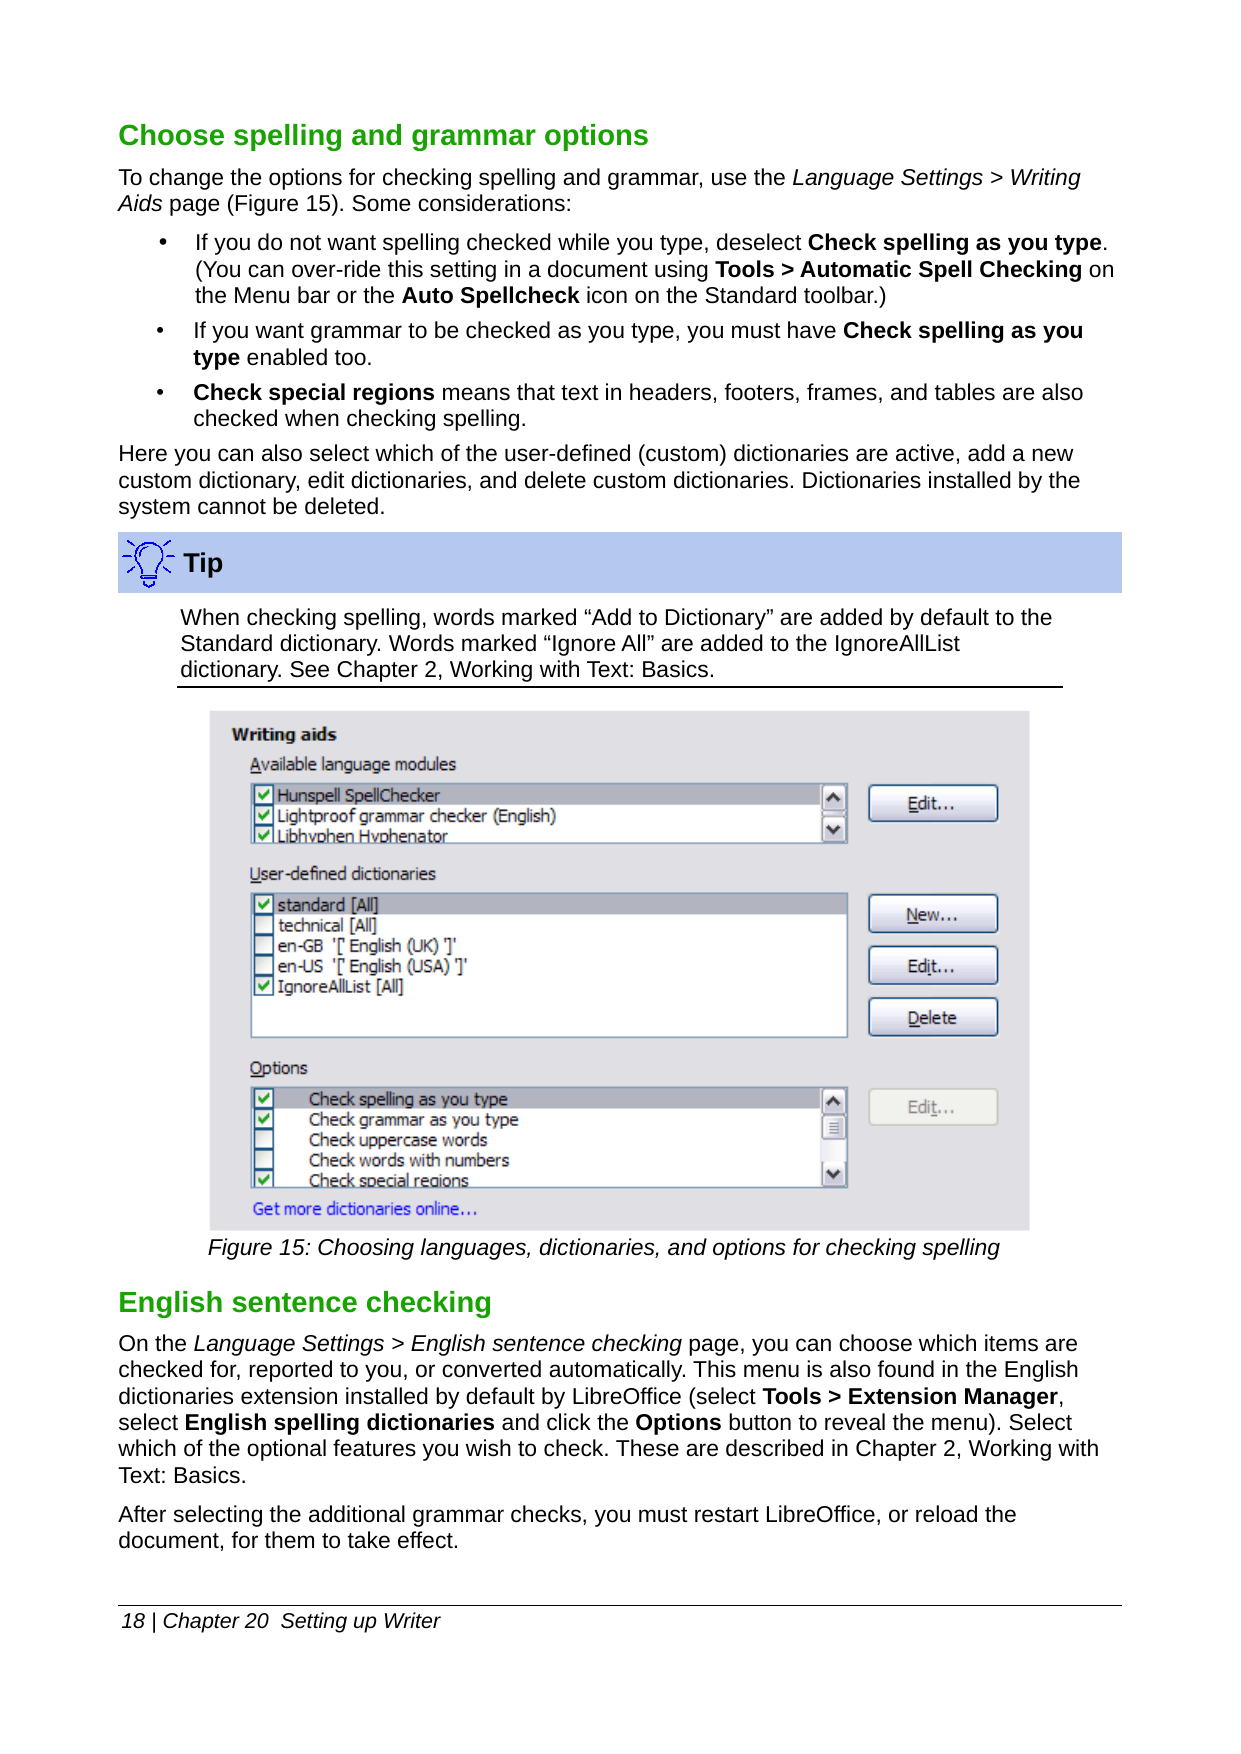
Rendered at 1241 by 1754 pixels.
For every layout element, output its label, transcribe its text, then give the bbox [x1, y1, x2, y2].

list To change the options for checking spelling and grammar, use the Language Settings > Writing Aids page (Figure 15). Some considerations: [118, 163, 1122, 216]
text After selecting the additional grammar checks, you must restart LibreOffice, or reload the document, for them to take effect. [118, 1501, 1122, 1553]
subtitle English sentence checking [118, 1285, 1122, 1318]
text On the Language Settings > English sentence checking page, you can choose which items are checked for, reported to you, or converted automatically. This menu is also found in the English dictionaries extension installed by default by LibreOffice (select Tools > Extension Manager, select English spelling dictionaries and click the Options button to reveal the menu). Select which of the optional features you wish to check. These are described in Chapter 2, Working with Text: Basics. [118, 1330, 1122, 1488]
list If you want grammar to be checked as you type, you must have Check spelling as you type enabled too. [156, 317, 1122, 370]
subtitle Choose spelling and grammar options [118, 118, 1122, 152]
picture [119, 532, 179, 592]
picture [207, 708, 1033, 1234]
subtitle Tip [118, 532, 1122, 593]
text Here you can also select which of the user-defined (custom) dictionaries are active, add a new custom dictionary, edit dictionaries, and delete custom dictionaries. Dictionaries installed by the system cannot be deleted. [118, 440, 1122, 519]
text When checking spelling, words marked “Add to Dictionary” are added by default to the Standard dictionary. Words marked “Ignore All” are added to the IgnoreAllList dictionary. See Chapter 2, Working with Text: Basics. [177, 600, 1063, 686]
list Check special regions means that text in headers, footers, frames, and tables are also checked when checking spelling. [156, 379, 1122, 431]
text Figure 15: Choosing languages, dictionaries, and options for checking spelling [208, 1234, 1033, 1260]
list If you do not want spelling checked while you type, deselect Check spelling as you type. (You can over-ride this setting in a document using Tools > Automatic Spell Checking on the Menu bar or the Auto Spellcheck icon on the Standard toolbar.) [156, 229, 1122, 308]
